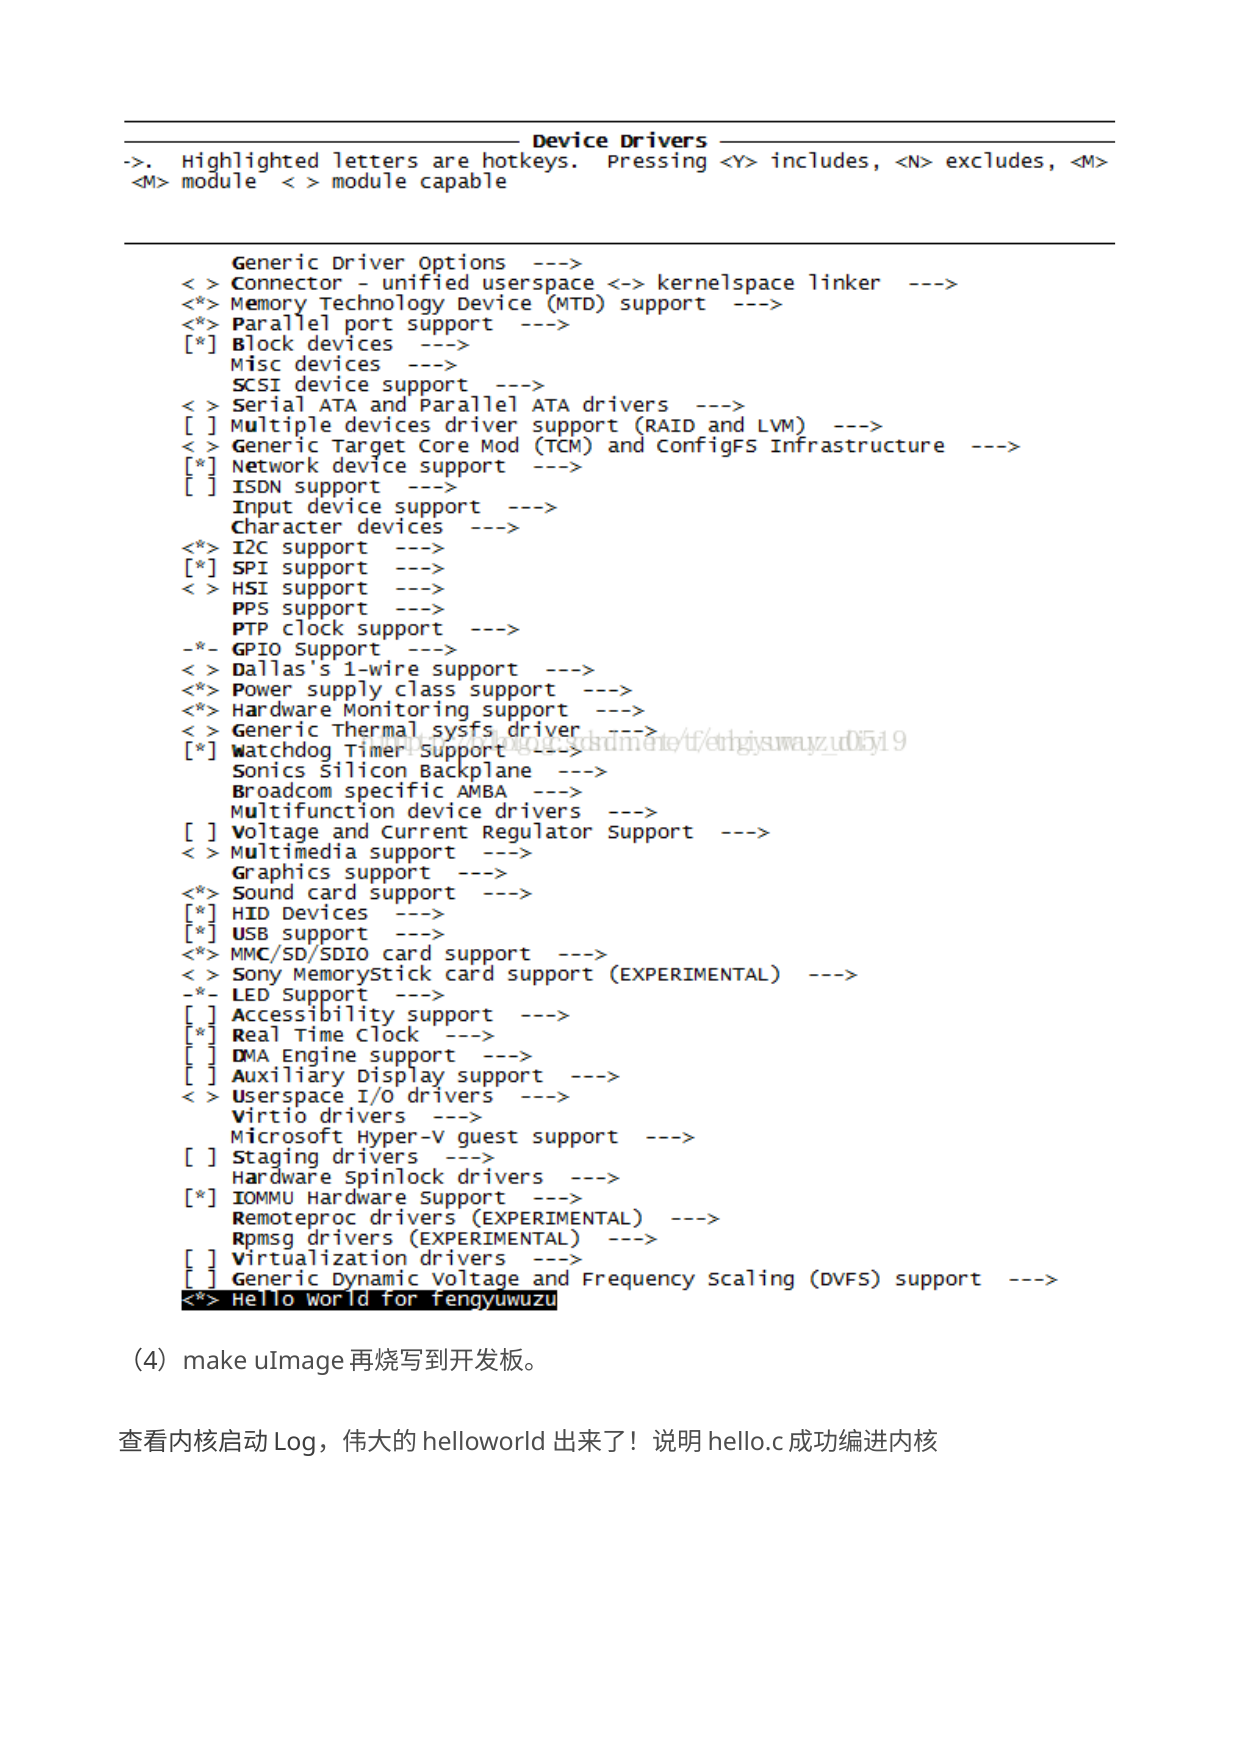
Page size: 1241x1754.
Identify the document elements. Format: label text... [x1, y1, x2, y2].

text （4）make uImage再烧写到开发板。 [118, 1336, 1122, 1377]
text 查看内核启动Log，伟大的helloworld 出来了！说明hello.c成功编进内核 [118, 1417, 1122, 1458]
picture [124, 118, 1116, 1331]
